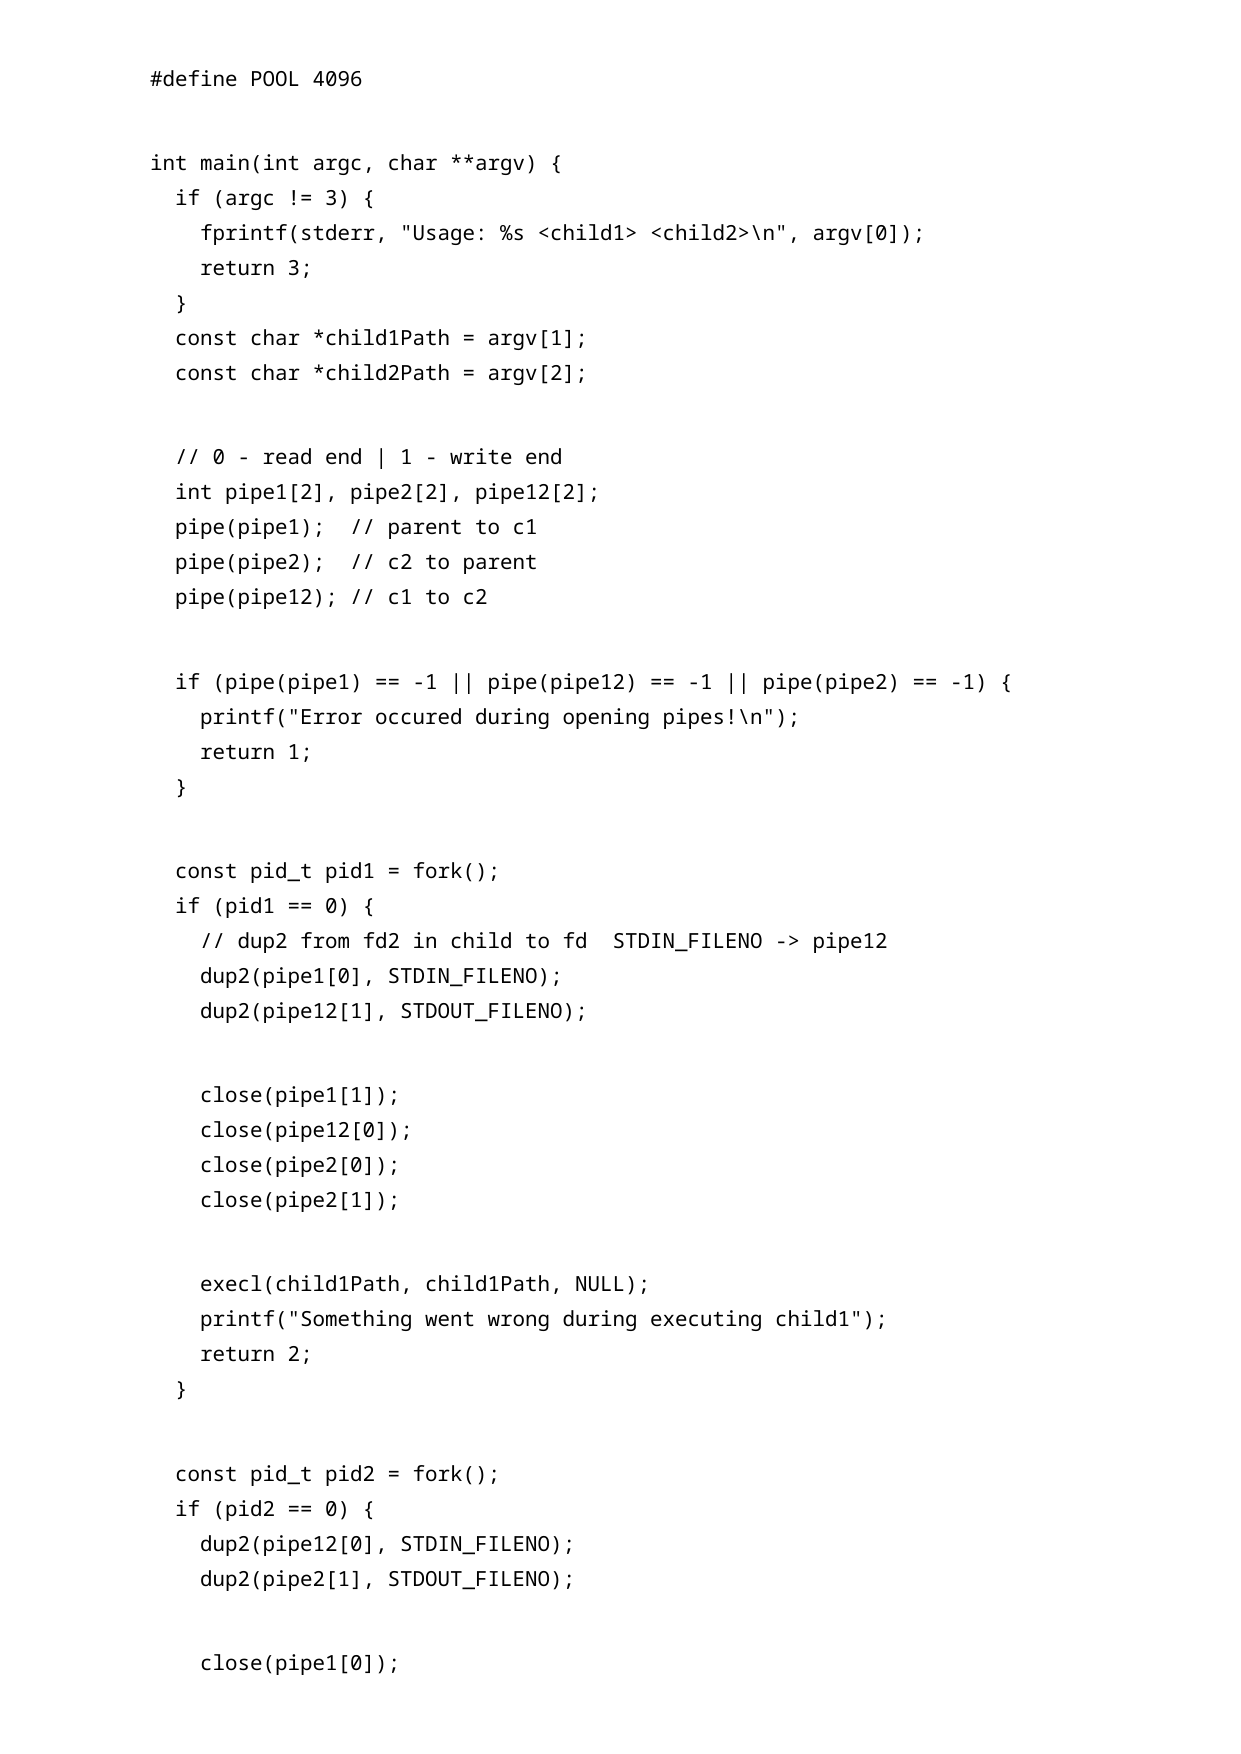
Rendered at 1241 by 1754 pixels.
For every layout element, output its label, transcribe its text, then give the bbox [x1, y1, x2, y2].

text close(pipe1[1]); [303, 1091, 1165, 1106]
text const pid_t pid1 = fork(); [150, 867, 252, 881]
text if (argc != 3) { [343, 194, 369, 208]
text close(pipe2[0]); [150, 1161, 277, 1176]
text dup2(pipe1[0], STDIN_FILENO); [357, 972, 543, 986]
text const char *child1Path = argv[1]; [569, 334, 1165, 348]
text int pipe1[2], pipe2[2], pipe12[2]; [150, 488, 227, 503]
text if (argc != 3) { [150, 194, 219, 208]
text dup2(pipe2[1], STDOUT_FILENO); [150, 1575, 227, 1589]
text close(pipe1[0]); [278, 1659, 302, 1673]
text dup2(pipe12[1], STDOUT_FILENO); [369, 1007, 568, 1021]
text close(pipe1[0]); [303, 1659, 342, 1673]
text pipe(pipe12); // c1 to c2 [265, 593, 1165, 608]
text close(pipe2[1]); [278, 1196, 302, 1211]
text dup2(pipe12[0], STDIN_FILENO); [556, 1540, 1165, 1554]
text const char *child1Path = argv[1]; [150, 334, 521, 348]
text fprintf(stderr, "Usage: %s <child1> <child2>\n", argv[0]); [906, 229, 1165, 243]
text #define POOL 4096 [150, 75, 1165, 89]
text printf("Something went wrong during executing child1"); [203, 1316, 409, 1330]
text close(pipe2[1]); [303, 1196, 1165, 1211]
text int main(int argc, char **argv) { [556, 159, 1165, 173]
text const pid_t pid1 = fork(); [253, 867, 327, 881]
text if (pid2 == 0) { [343, 1505, 369, 1519]
text int pipe1[2], pipe2[2], pipe12[2]; [503, 488, 1165, 503]
text if (pid1 == 0) { [343, 902, 369, 916]
text close(pipe12[0]); [303, 1126, 1165, 1141]
text const pid_t pid2 = fork(); [150, 1470, 252, 1484]
text return 1; [150, 748, 1165, 762]
text int pipe1[2], pipe2[2], pipe12[2]; [253, 488, 352, 503]
text dup2(pipe12[0], STDIN_FILENO); [150, 1540, 227, 1554]
text // dup2 from fd2 in child to fd STDIN_FILENO -> pipe12 [265, 937, 814, 951]
text if (pid1 == 0) { [150, 902, 219, 916]
text // 0 - read end | 1 - write end [382, 453, 1165, 468]
text // dup2 from fd2 in child to fd STDIN_FILENO -> pipe12 [840, 937, 1165, 951]
text if (pid1 == 0) { [368, 902, 1165, 916]
text if (pid2 == 0) { [150, 1505, 219, 1519]
text const pid_t pid2 = fork(); [253, 1470, 327, 1484]
text printf("Error occured during opening pipes!\n"); [690, 713, 781, 727]
text return 3; [150, 264, 1165, 278]
text close(pipe12[0]); [278, 1126, 302, 1141]
text dup2(pipe12[1], STDOUT_FILENO); [150, 1007, 227, 1021]
text } [181, 299, 1165, 313]
text pipe(pipe1); // parent to c1 [265, 523, 389, 538]
text close(pipe1[0]); [150, 1659, 269, 1673]
text // dup2 from fd2 in child to fd STDIN_FILENO -> pipe12 [150, 937, 264, 951]
text execl(child1Path, child1Path, NULL); [150, 1281, 1165, 1295]
text const char *child2Path = argv[2]; [150, 369, 521, 383]
text dup2(pipe12[1], STDOUT_FILENO); [290, 1007, 342, 1021]
text close(pipe1[0]); [381, 1659, 1165, 1673]
text printf("Something went wrong during executing child1"); [635, 1316, 759, 1330]
text dup2(pipe2[1], STDOUT_FILENO); [357, 1575, 556, 1589]
text dup2(pipe2[1], STDOUT_FILENO); [556, 1575, 1165, 1589]
text close(pipe2[0]); [303, 1161, 1165, 1176]
text } [150, 299, 182, 313]
text dup2(pipe12[0], STDIN_FILENO); [290, 1540, 342, 1554]
text const char *child2Path = argv[2]; [569, 369, 1165, 383]
text int main(int argc, char **argv) { [150, 159, 257, 173]
text close(pipe1[1]); [150, 1091, 277, 1106]
text fprintf(stderr, "Usage: %s <child1> <child2>\n", argv[0]); [293, 229, 459, 243]
text pipe(pipe1); // parent to c1 [390, 523, 1165, 538]
text printf("Something went wrong during executing child1"); [410, 1316, 546, 1330]
text if (pipe(pipe1) == -1 || pipe(pipe12) == -1 || pipe(pipe2) == -1) { [631, 678, 730, 692]
text } [150, 1386, 1165, 1400]
text int main(int argc, char **argv) { [256, 159, 346, 173]
text close(pipe2[0]); [278, 1161, 302, 1176]
text // 0 - read end | 1 - write end [150, 453, 380, 468]
text const pid_t pid1 = fork(); [481, 867, 1165, 881]
text dup2(pipe12[1], STDOUT_FILENO); [568, 1007, 1165, 1021]
text printf("Error occured during opening pipes!\n"); [203, 713, 282, 727]
text const pid_t pid2 = fork(); [481, 1470, 1165, 1484]
text close(pipe1[1]); [278, 1091, 302, 1106]
text if (pipe(pipe1) == -1 || pipe(pipe12) == -1 || pipe(pipe2) == -1) { [356, 678, 455, 692]
text dup2(pipe1[0], STDIN_FILENO); [150, 972, 227, 986]
text } [150, 783, 182, 797]
text pipe(pipe2); // c2 to parent [265, 558, 464, 573]
text if (pid1 == 0) { [228, 902, 343, 916]
text if (pid2 == 0) { [228, 1505, 343, 1519]
text } [181, 783, 1165, 797]
text const pid_t pid2 = fork(); [328, 1470, 469, 1484]
text printf("Error occured during opening pipes!\n"); [281, 713, 546, 727]
text if (argc != 3) { [368, 194, 1165, 208]
text close(pipe12[0]); [150, 1126, 277, 1141]
text printf("Something went wrong during executing child1"); [760, 1316, 1165, 1330]
text fprintf(stderr, "Usage: %s <child1> <child2>\n", argv[0]); [460, 229, 846, 243]
text const pid_t pid1 = fork(); [328, 867, 469, 881]
text if (pid2 == 0) { [368, 1505, 1165, 1519]
text if (argc != 3) { [218, 194, 259, 208]
text dup2(pipe1[0], STDIN_FILENO); [543, 972, 1165, 986]
text pipe(pipe2); // c2 to parent [465, 558, 1165, 573]
text if (argc != 3) { [260, 194, 343, 208]
text dup2(pipe12[0], STDIN_FILENO); [369, 1540, 556, 1554]
text if (pipe(pipe1) == -1 || pipe(pipe12) == -1 || pipe(pipe2) == -1) { [1006, 678, 1165, 692]
text return 2; [150, 1351, 1165, 1365]
text int main(int argc, char **argv) { [347, 159, 509, 173]
text close(pipe1[0]); [344, 1659, 368, 1673]
text pipe(pipe12); // c1 to c2 [203, 593, 239, 608]
text close(pipe2[1]); [150, 1196, 277, 1211]
text printf("Error occured during opening pipes!\n"); [781, 713, 1165, 727]
text int pipe1[2], pipe2[2], pipe12[2]; [378, 488, 477, 503]
text printf("Something went wrong during executing child1"); [547, 1316, 634, 1330]
